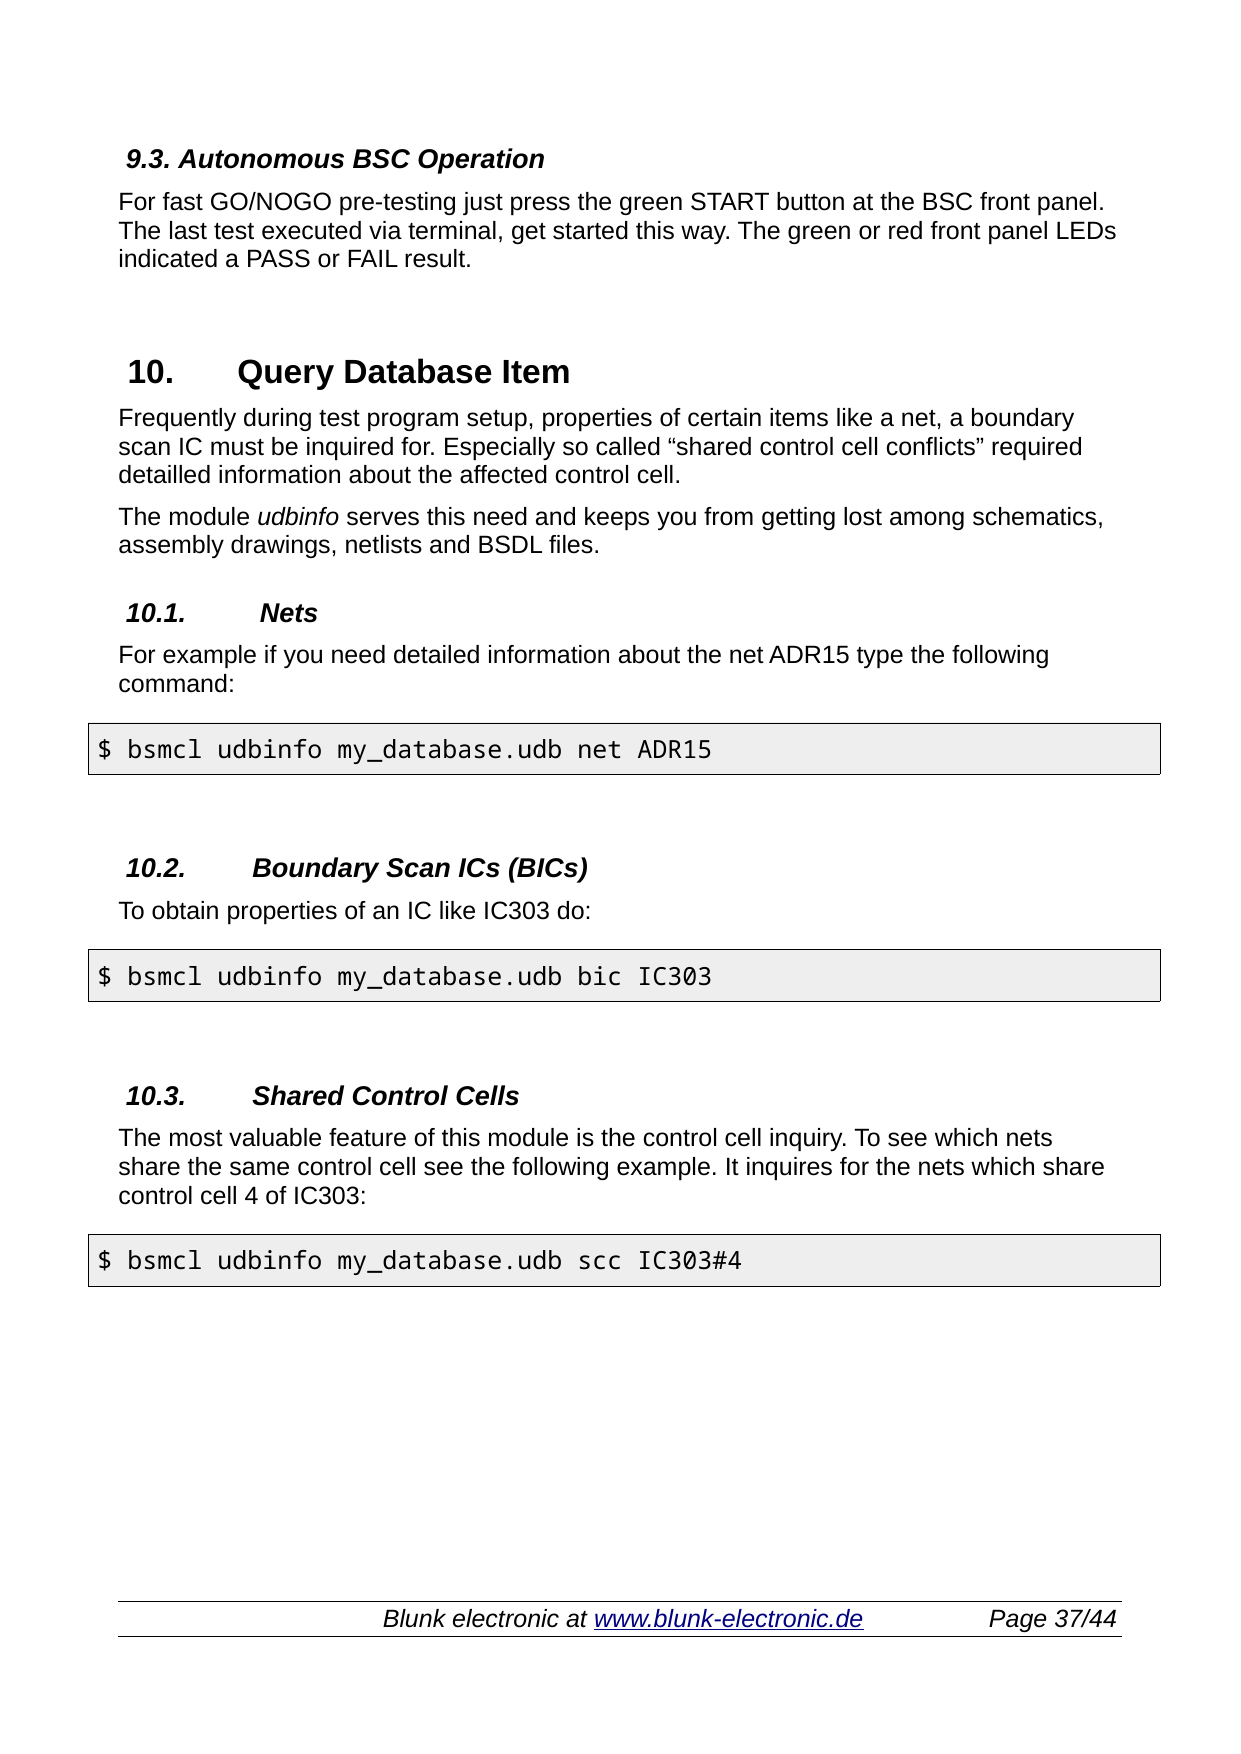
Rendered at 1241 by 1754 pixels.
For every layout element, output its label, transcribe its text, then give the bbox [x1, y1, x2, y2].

subtitle Nets [118, 597, 1122, 628]
text To obtain properties of an IC like IC303 do: [118, 896, 1122, 925]
subtitle Boundary Scan ICs (BICs) [118, 852, 1122, 884]
text $ bsmcl udbinfo my_database.udb bic IC303 [97, 958, 1151, 992]
text $ bsmcl udbinfo my_database.udb net ADR15 [97, 731, 1151, 765]
subtitle Autonomous BSC Operation [118, 143, 1122, 174]
text The most valuable feature of this module is the control cell inquiry. To see which nets share the same control cell see the following example. It inquires for the nets which share control cell 4 of IC303: [118, 1123, 1122, 1209]
subtitle Shared Control Cells [118, 1079, 1122, 1111]
text For fast GO/NOGO pre-testing just press the green START button at the BSC front panel. The last test executed via terminal, get started this way. The green or red front panel LEDs indicated a PASS or FAIL result. [118, 187, 1122, 273]
text $ bsmcl udbinfo my_database.udb scc IC303#4 [97, 1243, 1151, 1277]
text The module udbinfo serves this need and keeps you from getting lost among schematics, assembly drawings, netlists and BSDL files. [118, 502, 1122, 559]
subtitle Query Database Item [118, 352, 1122, 391]
text For example if you need detailed information about the net ADR15 type the following command: [118, 641, 1122, 698]
text Frequently during test program setup, properties of certain items like a net, a boundary scan IC must be inquired for. Especially so called “shared control cell conflicts” required detailled information about the affected control cell. [118, 403, 1122, 489]
